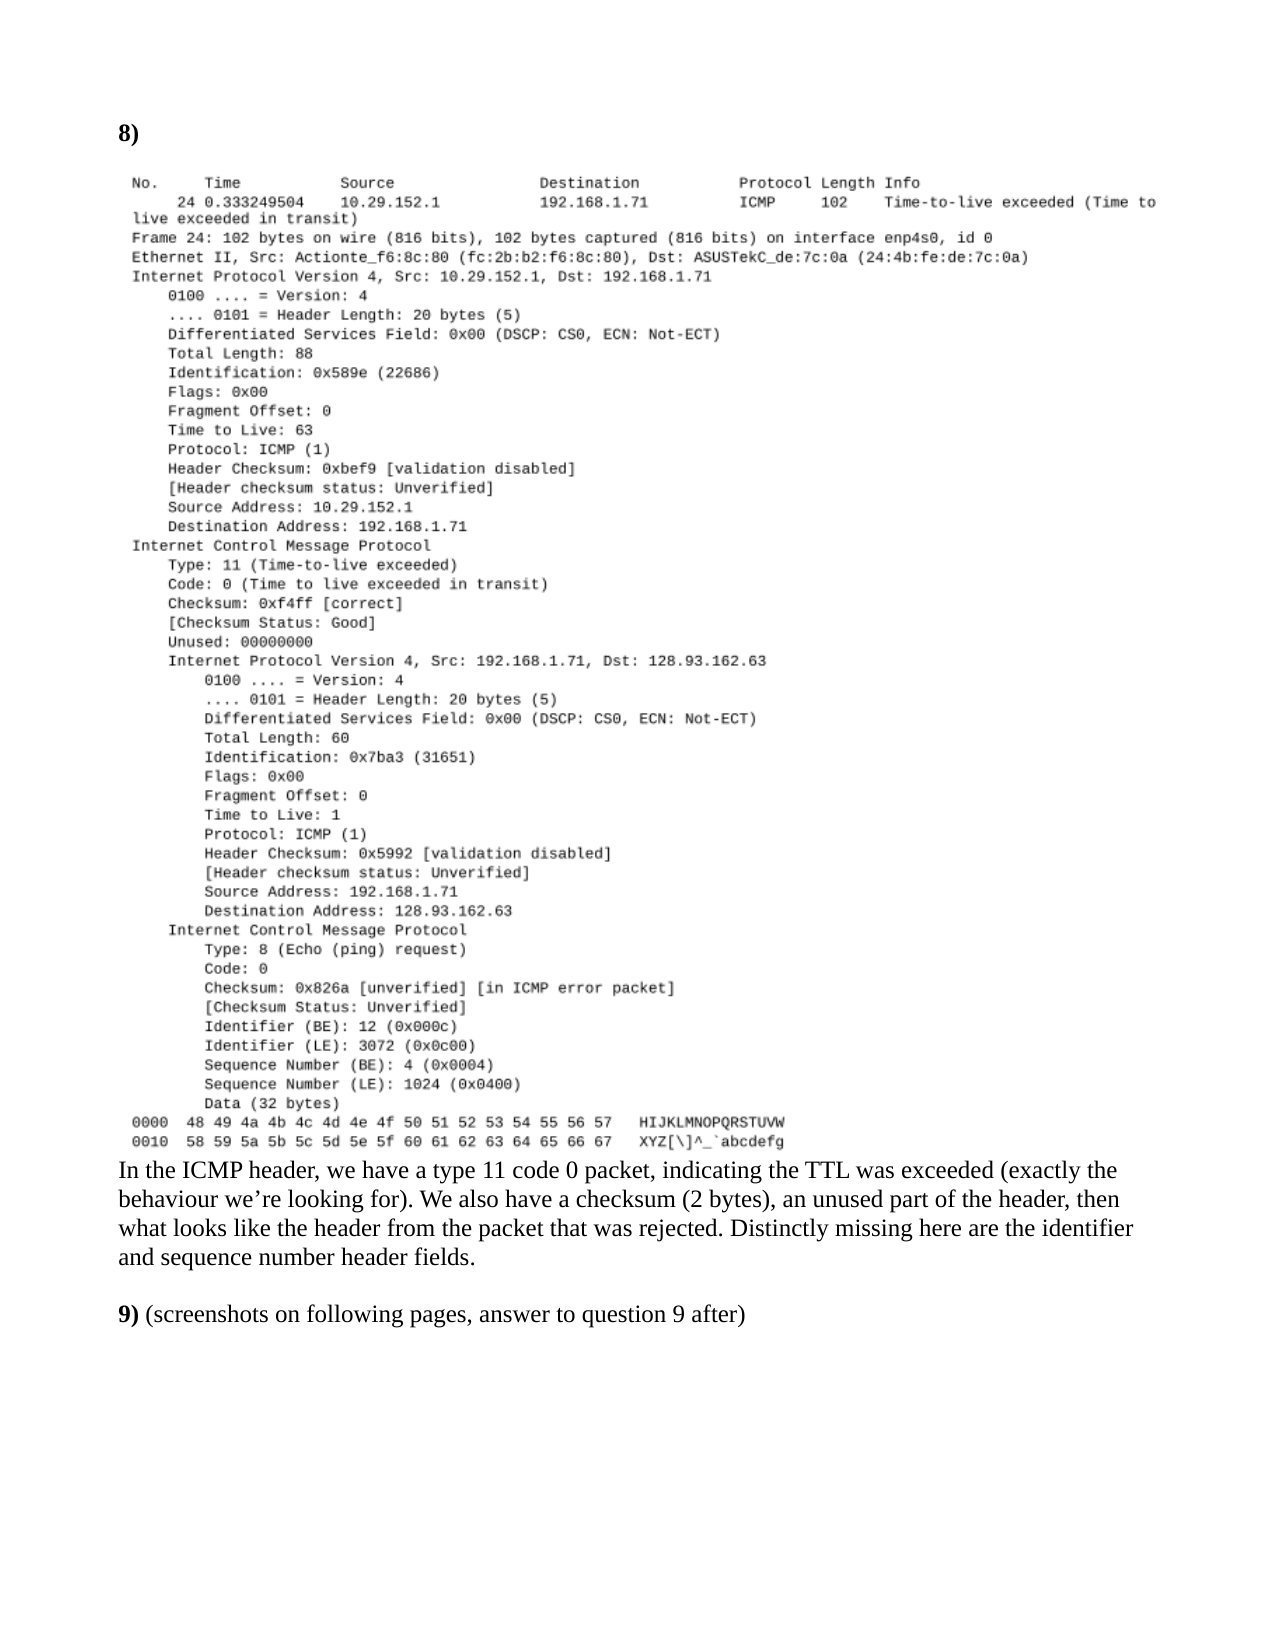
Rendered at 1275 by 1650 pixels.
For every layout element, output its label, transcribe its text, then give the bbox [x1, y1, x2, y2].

text 9) (screenshots on following pages, answer to question 9 after) [118, 1299, 1157, 1328]
picture [123, 170, 1163, 1156]
text 8) [118, 118, 1157, 147]
text In the ICMP header, we have a type 11 code 0 packet, indicating the TTL was exceeded (exactly the behaviour we’re looking for). We also have a checksum (2 bytes), an unused part of the header, then what looks like the header from the packet that was rejected. Distinctly missing here are the identifier and sequence number header fields. [118, 147, 1157, 1271]
